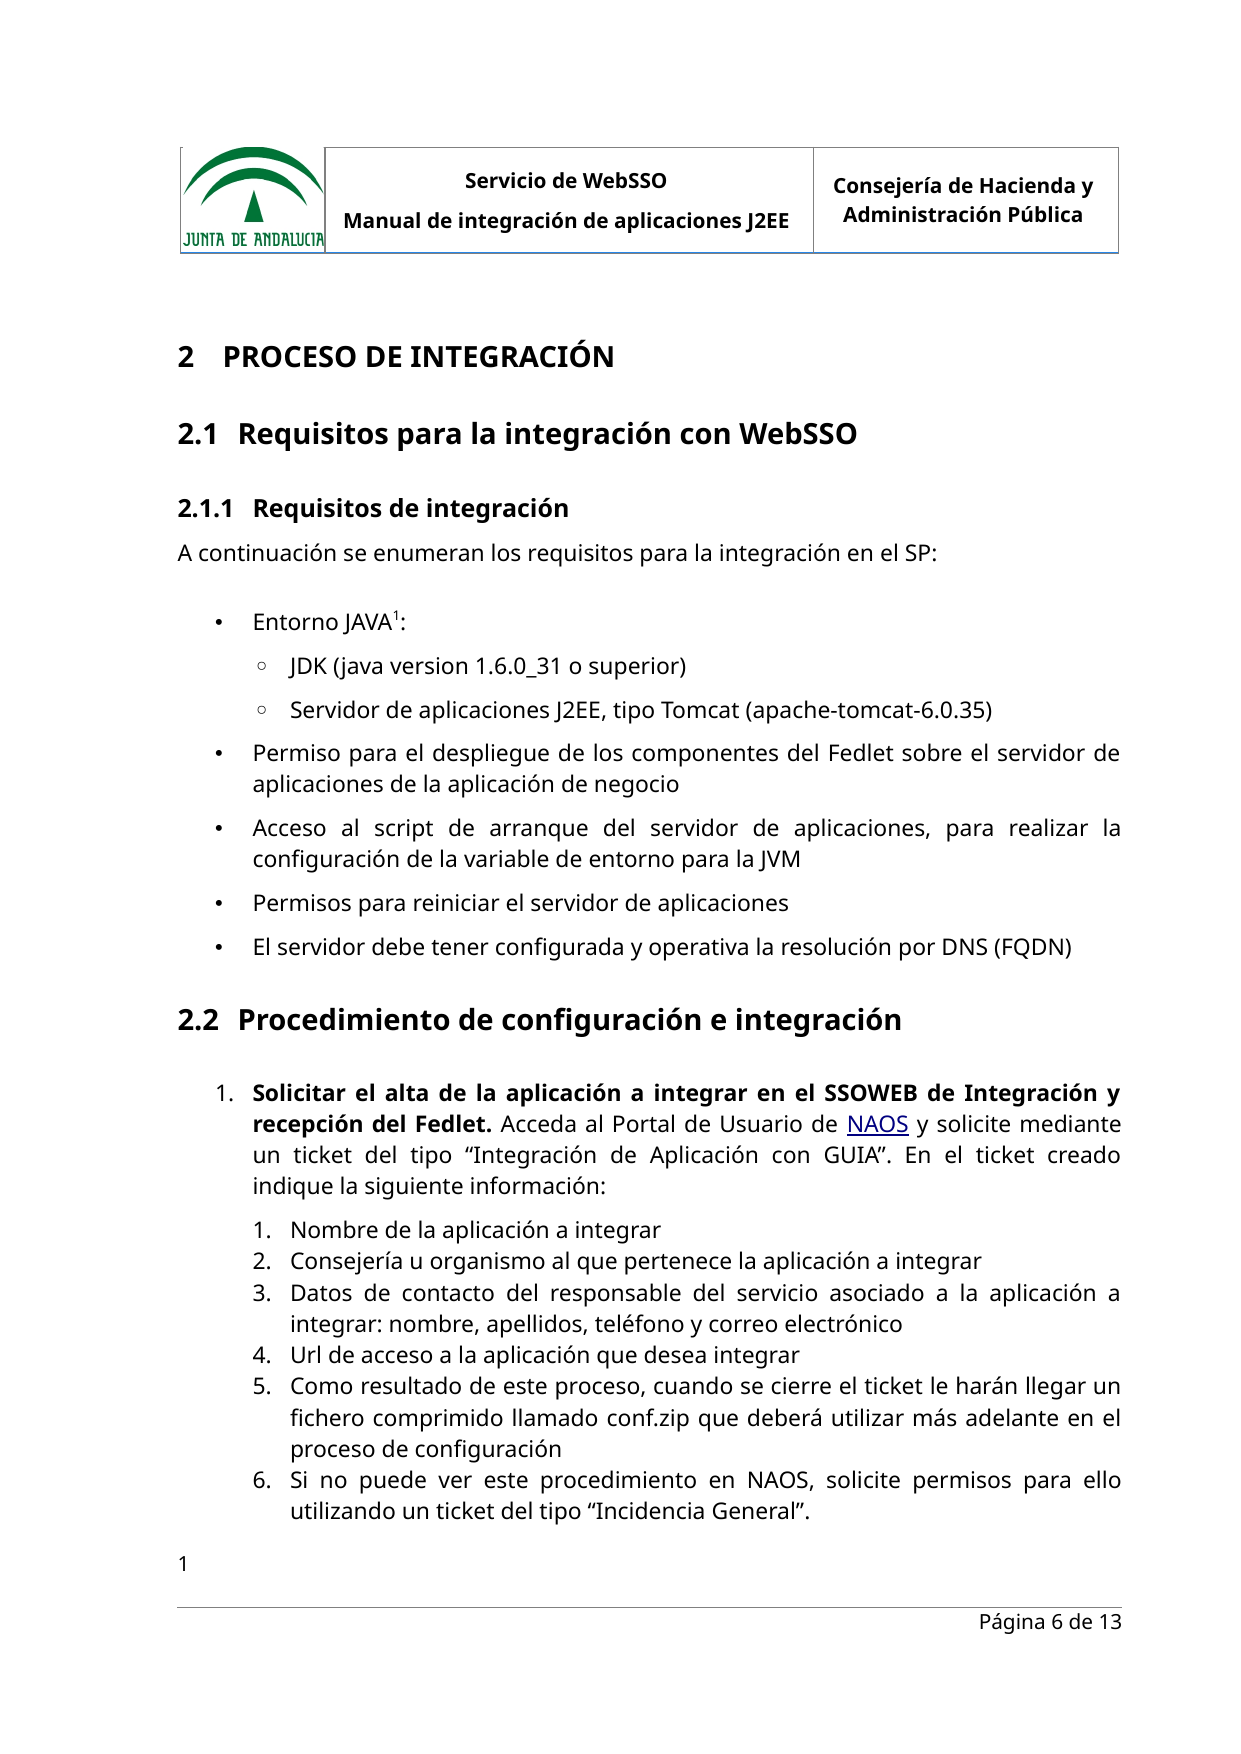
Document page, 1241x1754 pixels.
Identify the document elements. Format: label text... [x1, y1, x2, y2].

list Como resultado de este proceso, cuando se cierre el ticket le harán llegar un fichero comprimido llamado conf.zip que deberá utilizar más adelante en el proceso de configuración [252, 1370, 1122, 1464]
list Si no puede ver este procedimiento en NAOS, solicite permisos para ello utilizando un ticket del tipo “Incidencia General”. [252, 1464, 1122, 1526]
list Acceso al script de arranque del servidor de aplicaciones, para realizar la configuración de la variable de entorno para la JVM [215, 812, 1122, 874]
subtitle PROCESO DE INTEGRACIÓN [177, 336, 1122, 376]
list Datos de contacto del responsable del servicio asociado a la aplicación a integrar: nombre, apellidos, teléfono y correo electrónico [252, 1276, 1122, 1339]
subtitle Requisitos para la integración con WebSSO [177, 414, 1122, 453]
list JDK (java version 1.6.0_31 o superior) [252, 650, 1122, 681]
list El servidor debe tener configurada y operativa la resolución por DNS (FQDN) [215, 931, 1122, 962]
picture [183, 147, 324, 246]
list Servidor de aplicaciones J2EE, tipo Tomcat (apache-tomcat-6.0.35) [252, 693, 1122, 725]
list Nombre de la aplicación a integrar [252, 1214, 1122, 1245]
list Solicitar el alta de la aplicación a integrar en el SSOWEB de Integración y recepción del Fedlet. Acceda al Portal de Usuario de NAOS y solicite mediante un ticket del tipo “Integración de Aplicación con GUIA”. En el ticket creado indique la siguiente información: [215, 1076, 1122, 1201]
list Permisos para reiniciar el servidor de aplicaciones [215, 887, 1122, 918]
text A continuación se enumeran los requisitos para la integración en el SP: [177, 537, 1122, 569]
list Url de acceso a la aplicación que desea integrar [252, 1339, 1122, 1370]
subtitle Requisitos de integración [177, 491, 1122, 525]
list Consejería u organismo al que pertenece la aplicación a integrar [252, 1245, 1122, 1276]
subtitle Procedimiento de configuración e integración [177, 999, 1122, 1039]
list Permiso para el despliegue de los componentes del Fedlet sobre el servidor de aplicaciones de la aplicación de negocio [215, 737, 1122, 800]
list Entorno JAVA: [215, 606, 1122, 637]
